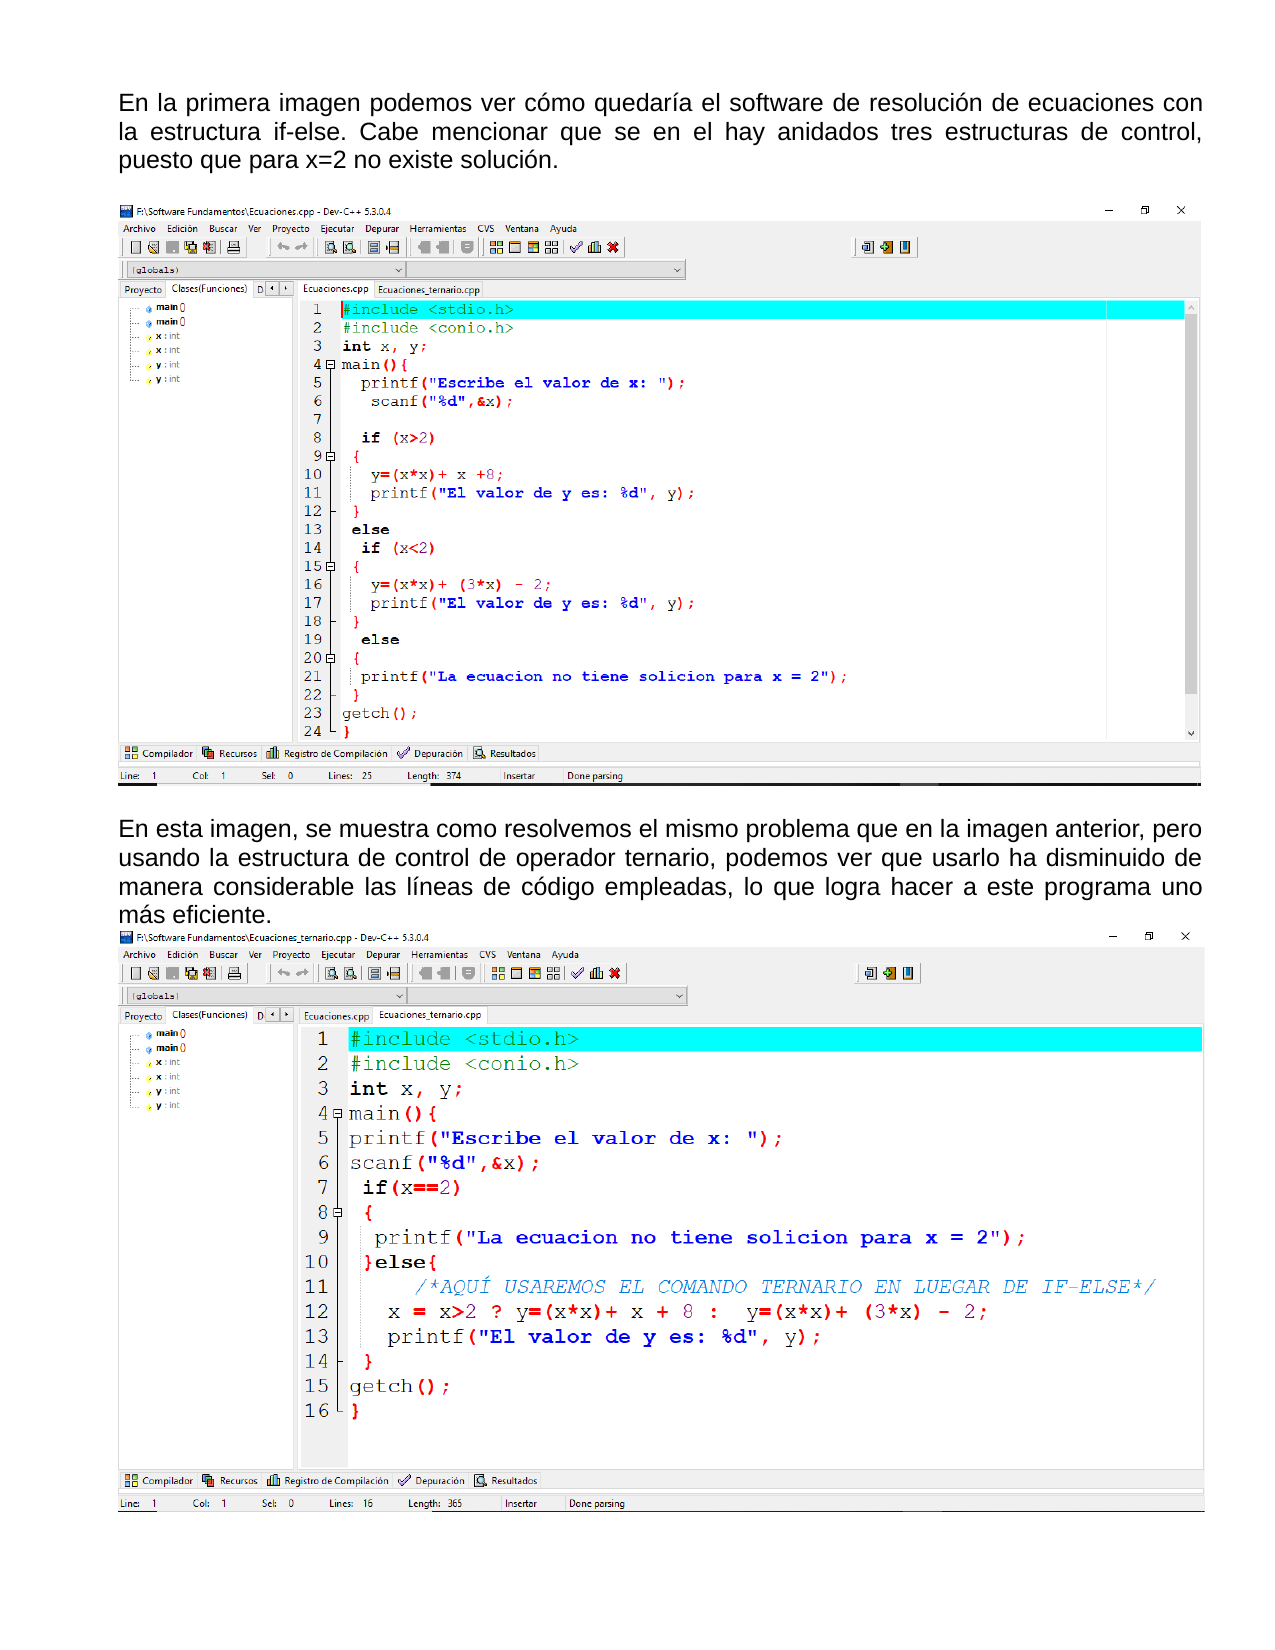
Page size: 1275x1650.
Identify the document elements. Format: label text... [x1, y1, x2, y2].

text En esta imagen, se muestra como resolvemos el mismo problema que en la imagen anterior, pero usando la estructura de control de operador ternario, podemos ver que usarlo ha disminuido de manera considerable las líneas de código empleadas, lo que logra hacer a este programa uno más eficiente. [118, 814, 1205, 929]
text En la primera imagen podemos ver cómo quedaría el software de resolución de ecuaciones con la estructura if-else. Cabe mencionar que se en el hay anidados tres estructuras de control, puesto que para x=2 no existe solución. [118, 88, 1205, 174]
